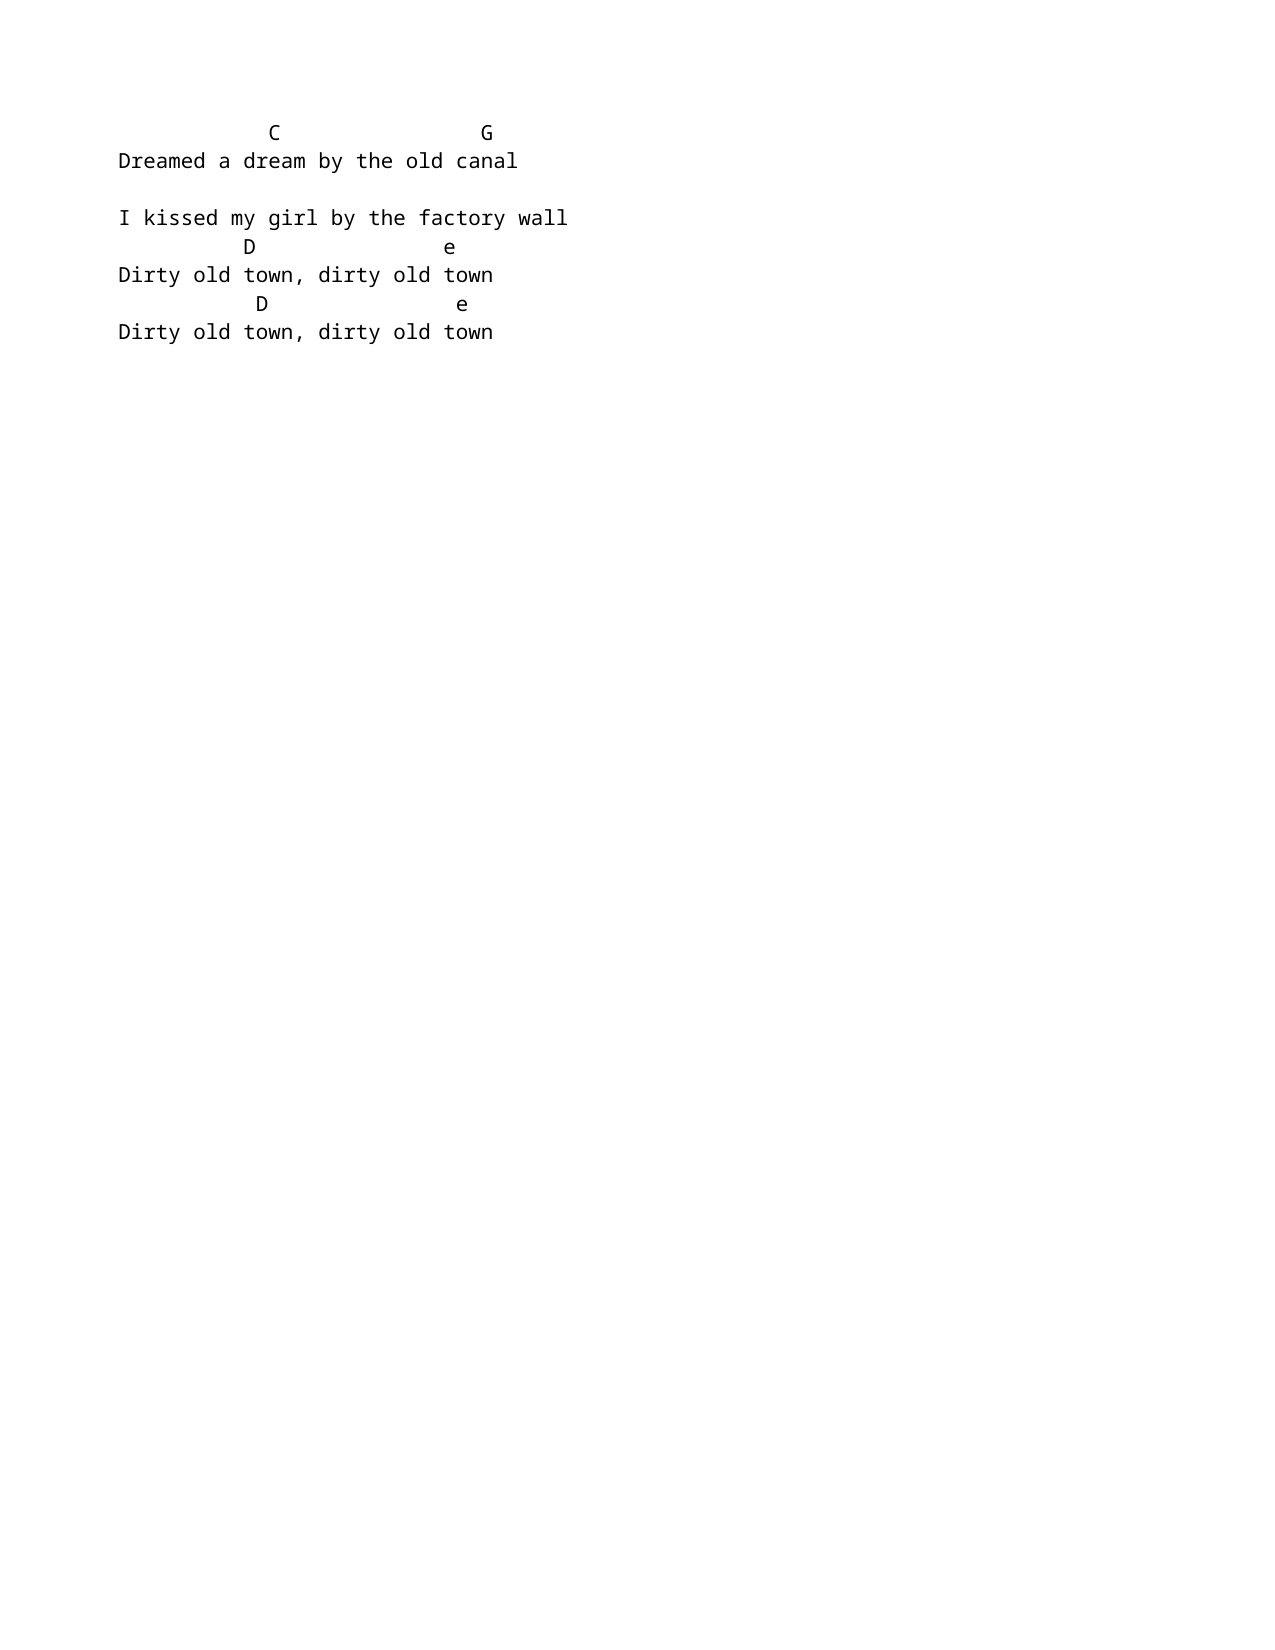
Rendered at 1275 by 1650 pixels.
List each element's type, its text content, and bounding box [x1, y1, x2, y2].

text Dirty old town, dirty old town [118, 260, 1157, 289]
text I kissed my girl by the factory wall [118, 203, 1157, 232]
text D e [118, 232, 1157, 260]
text Dirty old town, dirty old town [118, 317, 1157, 346]
text Dreamed a dream by the old canal [118, 147, 1157, 175]
text C G [118, 118, 1157, 147]
text D e [118, 289, 1157, 317]
